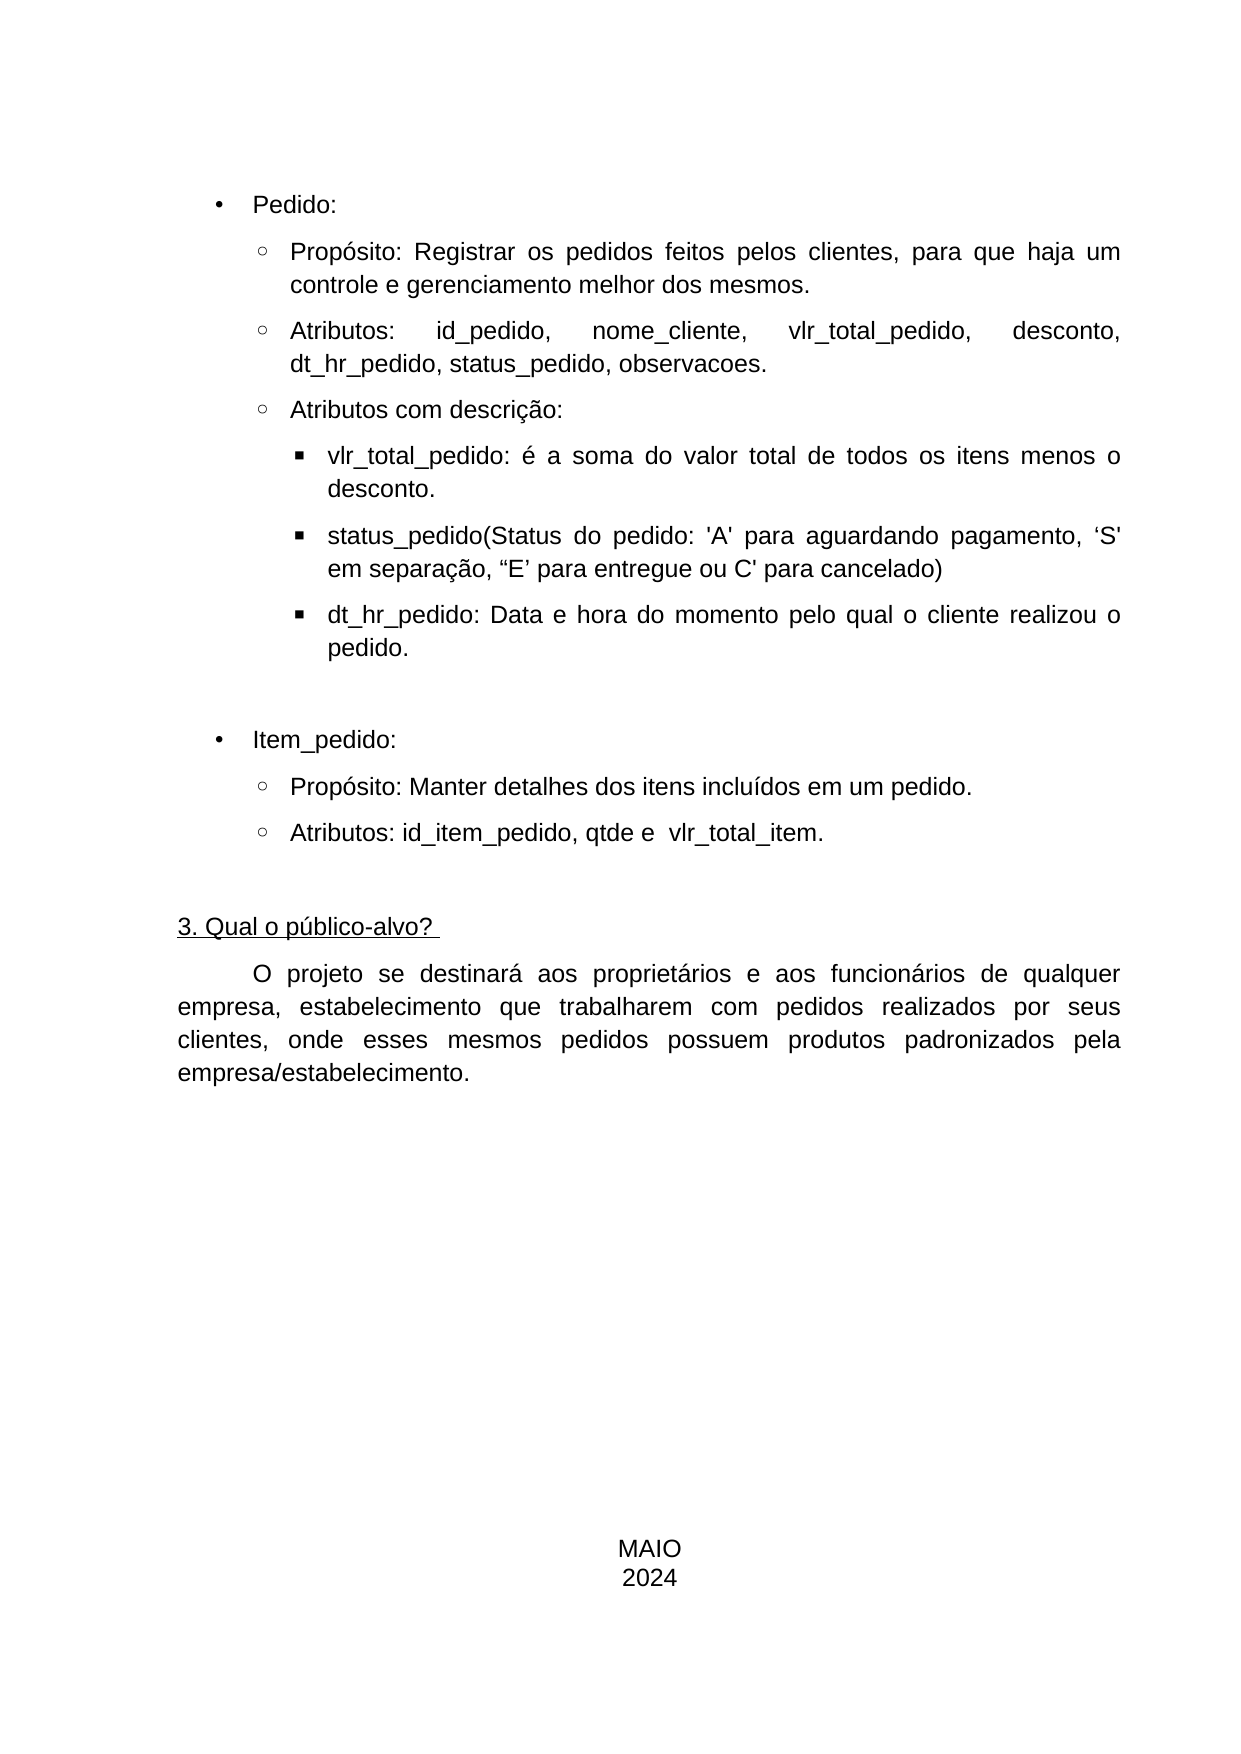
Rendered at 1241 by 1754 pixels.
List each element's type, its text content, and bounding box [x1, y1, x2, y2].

text 3. Qual o público-alvo? [177, 912, 1122, 940]
list Atributos: id_pedido, nome_cliente, vlr_total_pedido, desconto, dt_hr_pedido, status_pedido, observacoes. [252, 316, 1122, 378]
list Atributos com descrição: [252, 395, 1122, 424]
text O projeto se destinará aos proprietários e aos funcionários de qualquer empresa, estabelecimento que trabalharem com pedidos realizados por seus clientes, onde esses mesmos pedidos possuem produtos padronizados pela empresa/estabelecimento. [177, 959, 1122, 1087]
list Pedido: [215, 190, 1122, 219]
list Atributos: id_item_pedido, qtde e vlr_total_item. [252, 818, 1122, 847]
text 2024 [177, 1563, 1122, 1592]
list status_pedido(Status do pedido: 'A' para aguardando pagamento, ‘S' em separação, “E’ para entregue ou C' para cancelado) [290, 521, 1122, 582]
list Item_pedido: [215, 725, 1122, 754]
list Propósito: Registrar os pedidos feitos pelos clientes, para que haja um controle e gerenciamento melhor dos mesmos. [252, 237, 1122, 298]
text MAIO [177, 1534, 1122, 1563]
list Propósito: Manter detalhes dos itens incluídos em um pedido. [252, 772, 1122, 800]
list vlr_total_pedido: é a soma do valor total de todos os itens menos o desconto. [290, 441, 1122, 503]
list dt_hr_pedido: Data e hora do momento pelo qual o cliente realizou o pedido. [290, 600, 1122, 662]
